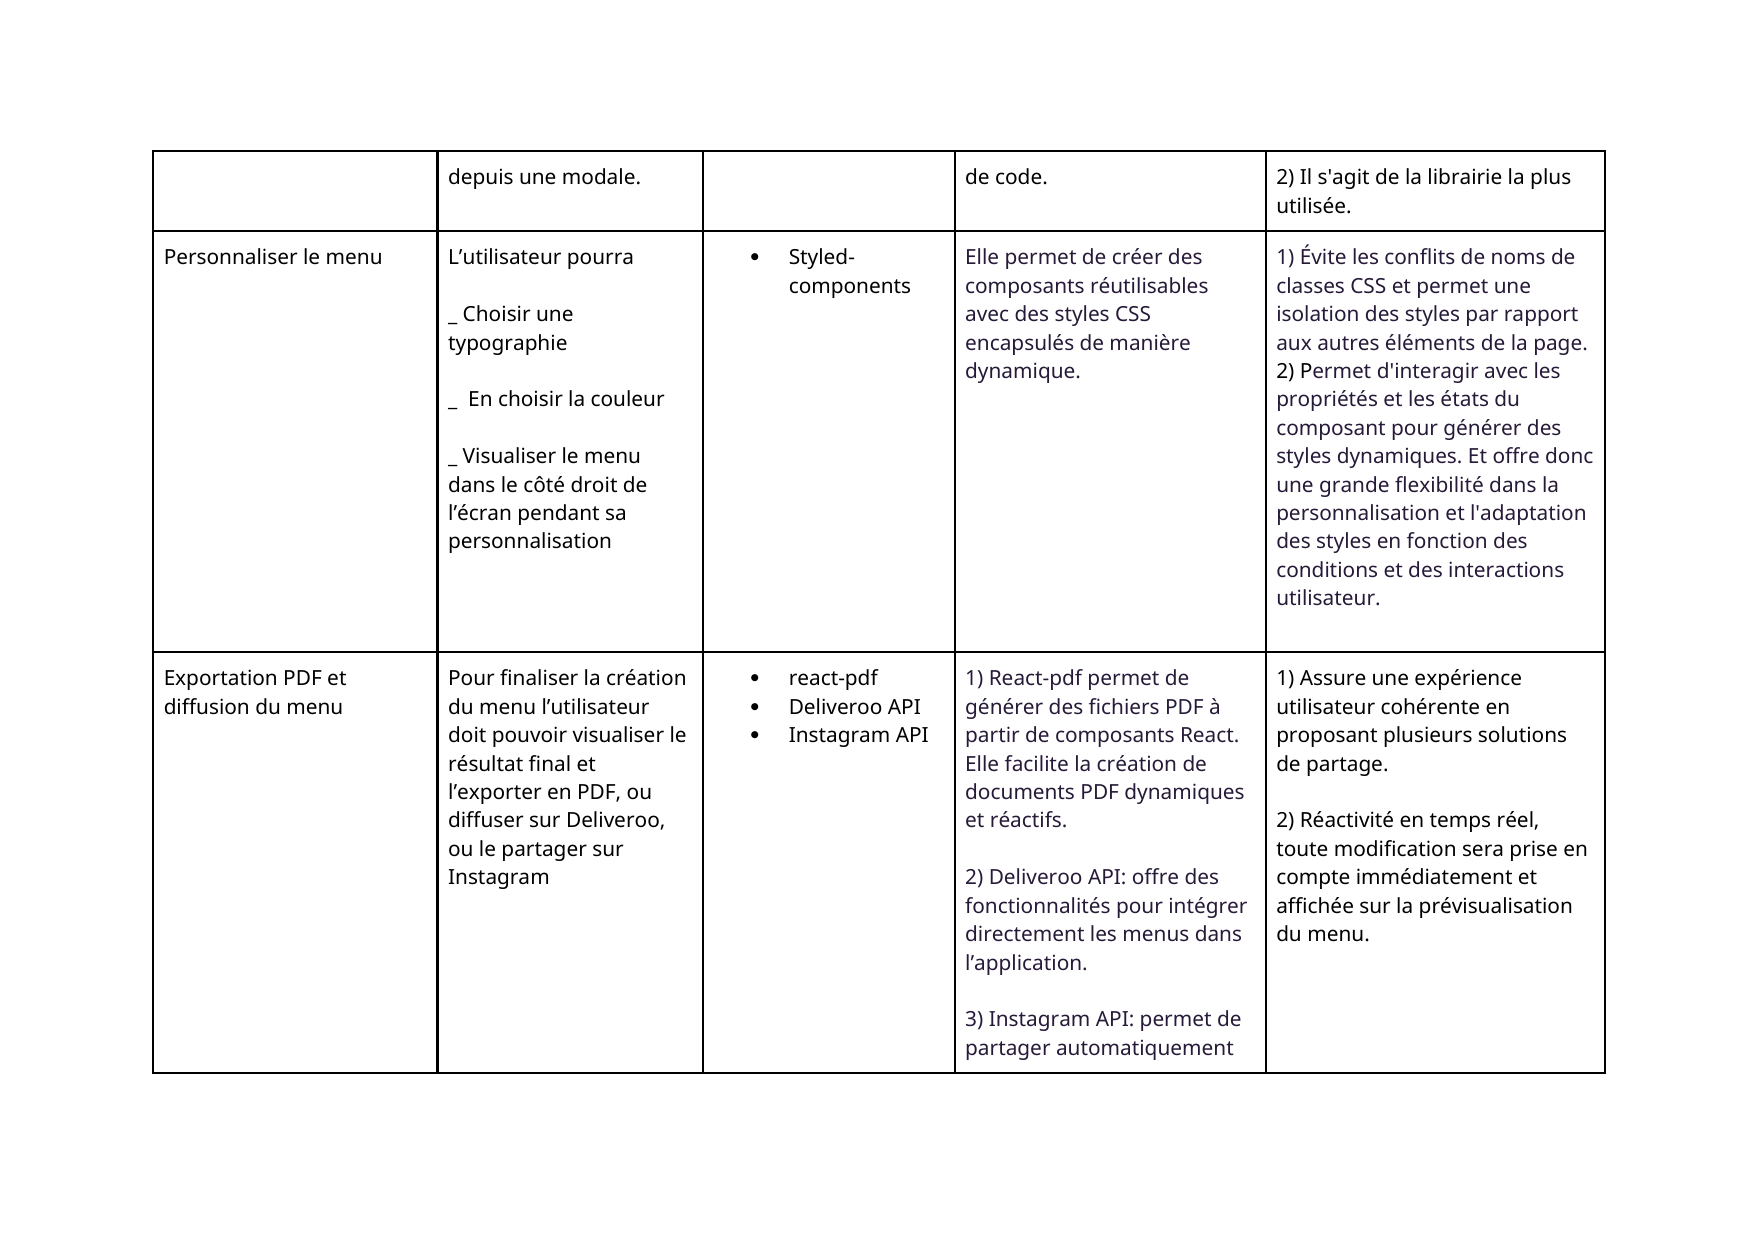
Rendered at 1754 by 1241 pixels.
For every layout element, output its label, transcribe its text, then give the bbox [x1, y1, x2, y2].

table_cell 1) Évite les conflits de noms de classes CSS et permet une isolation des styles par rapport aux autres éléments de la page. 2) Permet d'interagir avec les propriétés et les états du composant pour générer des styles dynamiques. Et offre donc une grande flexibilité dans la personnalisation et l'adaptation des styles en fonction des conditions et des interactions utilisateur. [1267, 232, 1604, 651]
table_cell Exportation PDF et diffusion du menu [154, 653, 436, 1072]
table_cell Styled-components [704, 232, 954, 651]
table_cell react-pdf Deliveroo API Instagram API [704, 653, 954, 1072]
table_cell Pour finaliser la création du menu l’utilisateur doit pouvoir visualiser le résultat final et l’exporter en PDF, ou diffuser sur Deliveroo, ou le partager sur Instagram [439, 653, 702, 1072]
table_cell L’utilisateur pourra _ Choisir une typographie _ En choisir la couleur _ Visualiser le menu dans le côté droit de l’écran pendant sa personnalisation [439, 232, 702, 651]
table_cell [704, 152, 954, 230]
table_cell de code. [956, 152, 1265, 230]
table_cell depuis une modale. [439, 152, 702, 230]
table_cell [154, 152, 436, 230]
table_cell 1) React-pdf permet de générer des fichiers PDF à partir de composants React. Elle facilite la création de documents PDF dynamiques et réactifs. 2) Deliveroo API: offre des fonctionnalités pour intégrer directement les menus dans l’application. 3) Instagram API: permet de partager automatiquement [956, 653, 1265, 1072]
table_cell Personnaliser le menu [154, 232, 436, 651]
table_cell Elle permet de créer des composants réutilisables avec des styles CSS encapsulés de manière dynamique. [956, 232, 1265, 651]
table_cell 1) Assure une expérience utilisateur cohérente en proposant plusieurs solutions de partage. 2) Réactivité en temps réel, toute modification sera prise en compte immédiatement et affichée sur la prévisualisation du menu. [1267, 653, 1604, 1072]
table_cell 2) Il s'agit de la librairie la plus utilisée. [1267, 152, 1604, 230]
